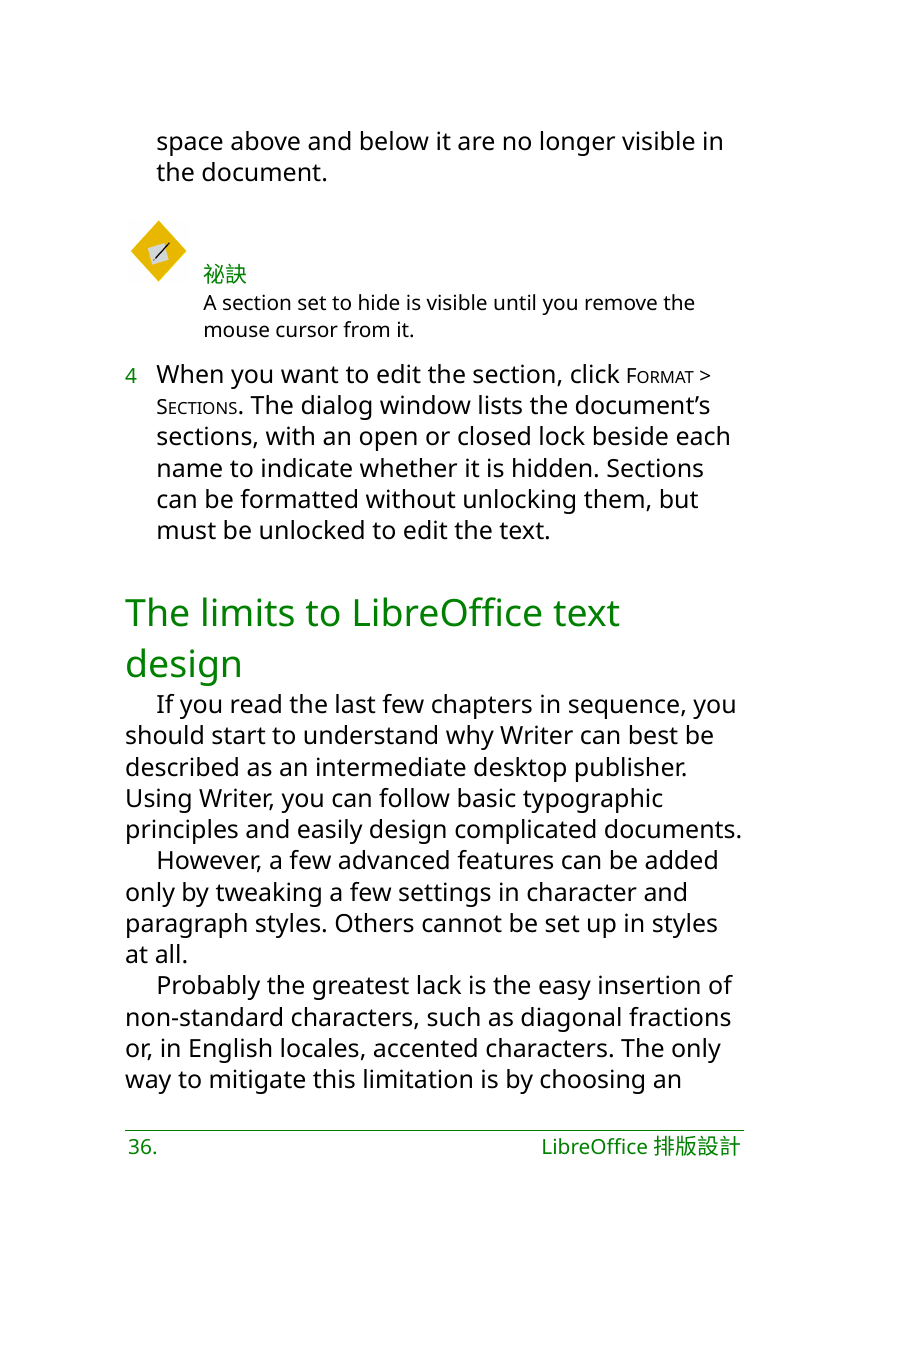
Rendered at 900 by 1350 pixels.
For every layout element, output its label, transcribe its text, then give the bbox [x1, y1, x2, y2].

list 祕訣 [125, 219, 744, 288]
text If you read the last few chapters in sequence, you should start to understand why Writer can best be described as an intermediate desktop publisher. Using Writer, you can follow basic typographic principles and easily design complicated documents. [125, 688, 744, 845]
text A section set to hide is visible until you remove the mouse cursor from it. [203, 288, 744, 343]
text Probably the greatest lack is the easy insertion of non-standard characters, such as diagonal fractions or, in English locales, accented characters. The only way to mitigate this limitation is by choosing an [125, 970, 744, 1095]
text However, a few advanced features can be added only by tweaking a few settings in character and paragraph styles. Others cannot be set up in styles at all. [125, 845, 744, 970]
list space above and below it are no longer visible in the document. [125, 125, 744, 187]
list When you want to edit the section, click Format > Sections. The dialog window lists the document’s sections, with an open or closed lock beside each name to indicate whether it is hidden. Sections can be formatted without unlocking them, but must be unlocked to edit the text. [125, 358, 744, 546]
picture [126, 219, 189, 283]
subtitle The limits to LibreOffice text design [125, 586, 744, 688]
